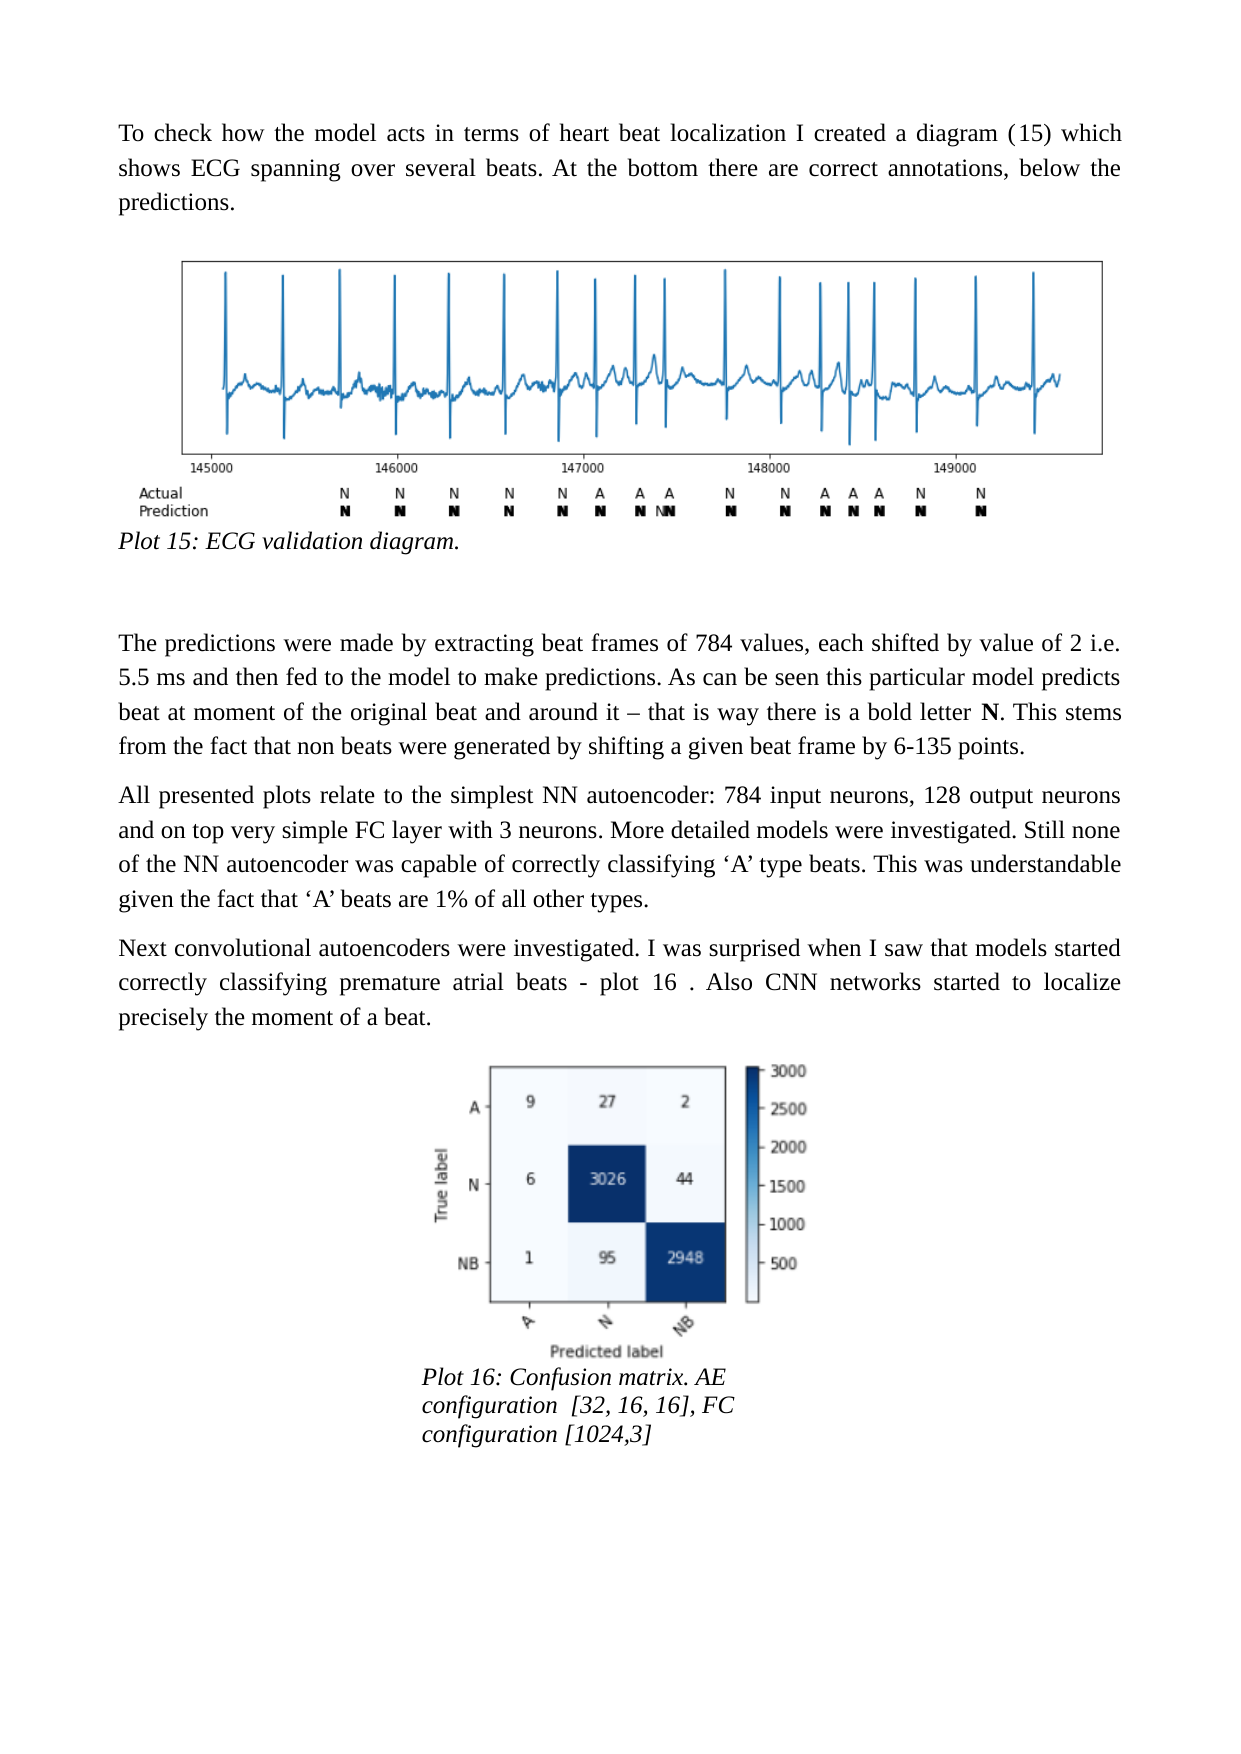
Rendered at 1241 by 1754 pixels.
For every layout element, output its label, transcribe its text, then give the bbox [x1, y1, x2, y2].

text Plot 16: Confusion matrix. AE configuration [32, 16, 16], FC configuration [1024,3] [422, 1362, 818, 1448]
text Plot 15: ECG validation diagram. [118, 527, 1122, 555]
text To check how the model acts in terms of heart beat localization I created a diagram (15) which shows ECG spanning over several beats. At the bottom there are correct annotations, below the predictions. [118, 118, 1122, 216]
picture [118, 248, 1123, 527]
picture [421, 1063, 819, 1362]
text All presented plots relate to the simplest NN autoencoder: 784 input neurons, 128 output neurons and on top very simple FC layer with 3 neurons. More detailed models were investigated. Still none of the NN autoencoder was capable of correctly classifying ‘A’ type beats. This was understandable given the fact that ‘A’ beats are 1% of all other types. [118, 780, 1122, 912]
text Next convolutional autoencoders were investigated. I was surprised when I saw that models started correctly classifying premature atrial beats - plot 16 . Also CNN networks started to localize precisely the moment of a beat. [118, 933, 1122, 1030]
text The predictions were made by extracting beat frames of 784 values, each shifted by value of 2 i.e. 5.5 ms and then fed to the model to make predictions. As can be seen this particular model predicts beat at moment of the original beat and around it – that is way there is a bold letter N. This stems from the fact that non beats were generated by shifting a given beat frame by 6-135 points. [118, 628, 1122, 760]
